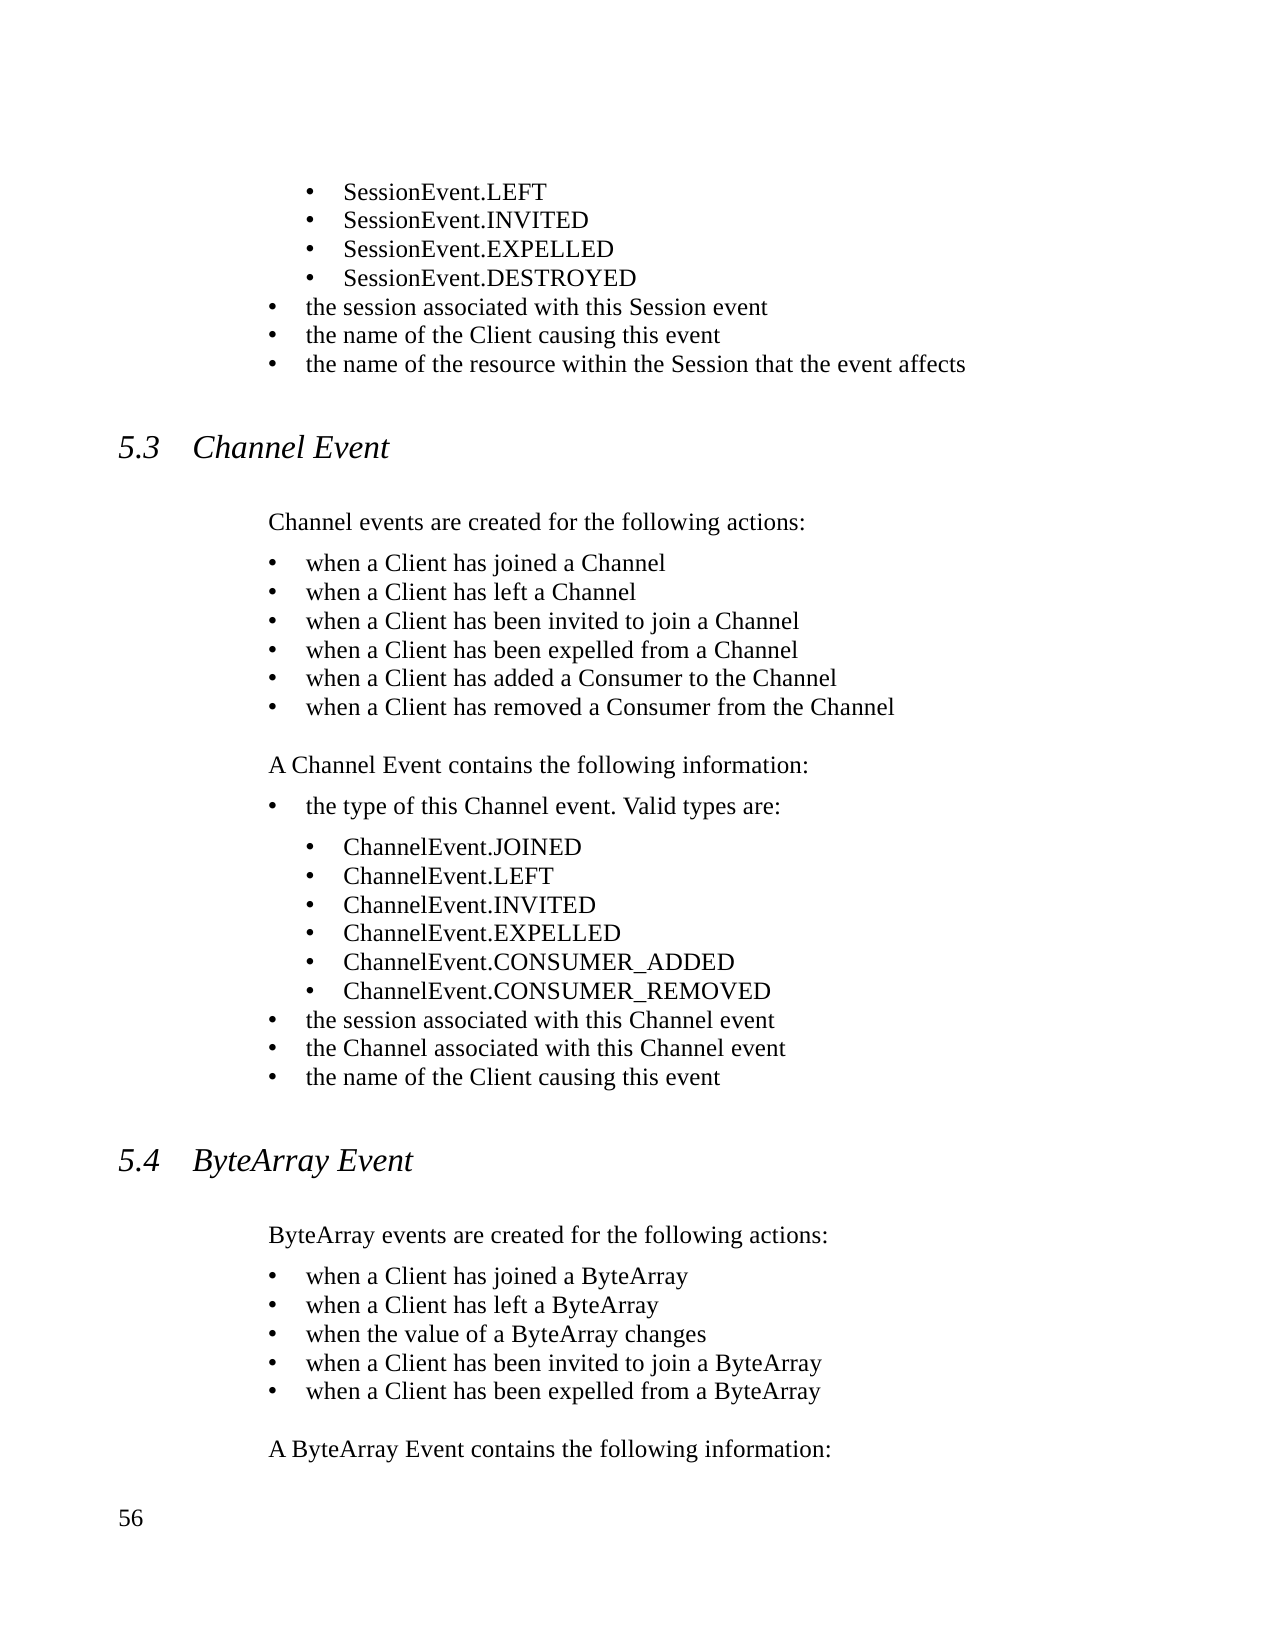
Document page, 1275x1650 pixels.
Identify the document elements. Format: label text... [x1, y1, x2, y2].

list when a Client has been invited to join a Channel [268, 606, 1157, 635]
text A ByteArray Event contains the following information: [268, 1434, 1157, 1463]
text ByteArray events are created for the following actions: [268, 1220, 1157, 1249]
list the Channel associated with this Channel event [268, 1033, 1157, 1062]
list when the value of a ByteArray changes [268, 1319, 1157, 1348]
list the type of this Channel event. Valid types are: [268, 791, 1157, 820]
text A Channel Event contains the following information: [268, 750, 1157, 778]
list when a Client has joined a Channel [268, 548, 1157, 577]
subtitle 5.3 Channel Event [118, 428, 1157, 466]
list when a Client has added a Consumer to the Channel [268, 663, 1157, 692]
list the name of the resource within the Session that the event affects [268, 349, 1157, 378]
list SessionEvent.EXPELLED [306, 234, 1157, 263]
text Channel events are created for the following actions: [268, 507, 1157, 536]
subtitle 5.4 ByteArray Event [118, 1141, 1157, 1179]
list the name of the Client causing this event [268, 321, 1157, 349]
list when a Client has left a ByteArray [268, 1290, 1157, 1319]
list ChannelEvent.LEFT [306, 861, 1157, 890]
list SessionEvent.DESTROYED [306, 263, 1157, 292]
list when a Client has been invited to join a ByteArray [268, 1348, 1157, 1376]
list when a Client has joined a ByteArray [268, 1261, 1157, 1290]
list the session associated with this Session event [268, 292, 1157, 321]
list SessionEvent.LEFT [306, 177, 1157, 206]
list the session associated with this Channel event [268, 1005, 1157, 1033]
list when a Client has been expelled from a ByteArray [268, 1376, 1157, 1405]
list when a Client has removed a Consumer from the Channel [268, 692, 1157, 721]
list when a Client has left a Channel [268, 577, 1157, 606]
list SessionEvent.INVITED [306, 206, 1157, 234]
list ChannelEvent.CONSUMER_REMOVED [306, 976, 1157, 1005]
list ChannelEvent.INVITED [306, 890, 1157, 918]
list the name of the Client causing this event [268, 1062, 1157, 1091]
list when a Client has been expelled from a Channel [268, 635, 1157, 663]
list ChannelEvent.JOINED [306, 832, 1157, 861]
list ChannelEvent.CONSUMER_ADDED [306, 947, 1157, 976]
list ChannelEvent.EXPELLED [306, 918, 1157, 947]
